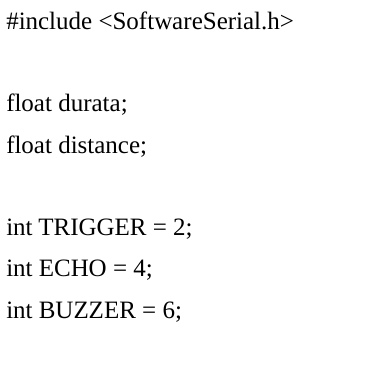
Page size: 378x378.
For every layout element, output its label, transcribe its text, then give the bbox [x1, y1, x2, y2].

text float durata; [6, 88, 372, 117]
text int BUZZER = 6; [6, 295, 372, 323]
text int ECHO = 4; [6, 253, 372, 282]
text #include <SoftwareSerial.h> [6, 6, 372, 35]
text int TRIGGER = 2; [6, 212, 372, 241]
text float distance; [6, 130, 372, 158]
